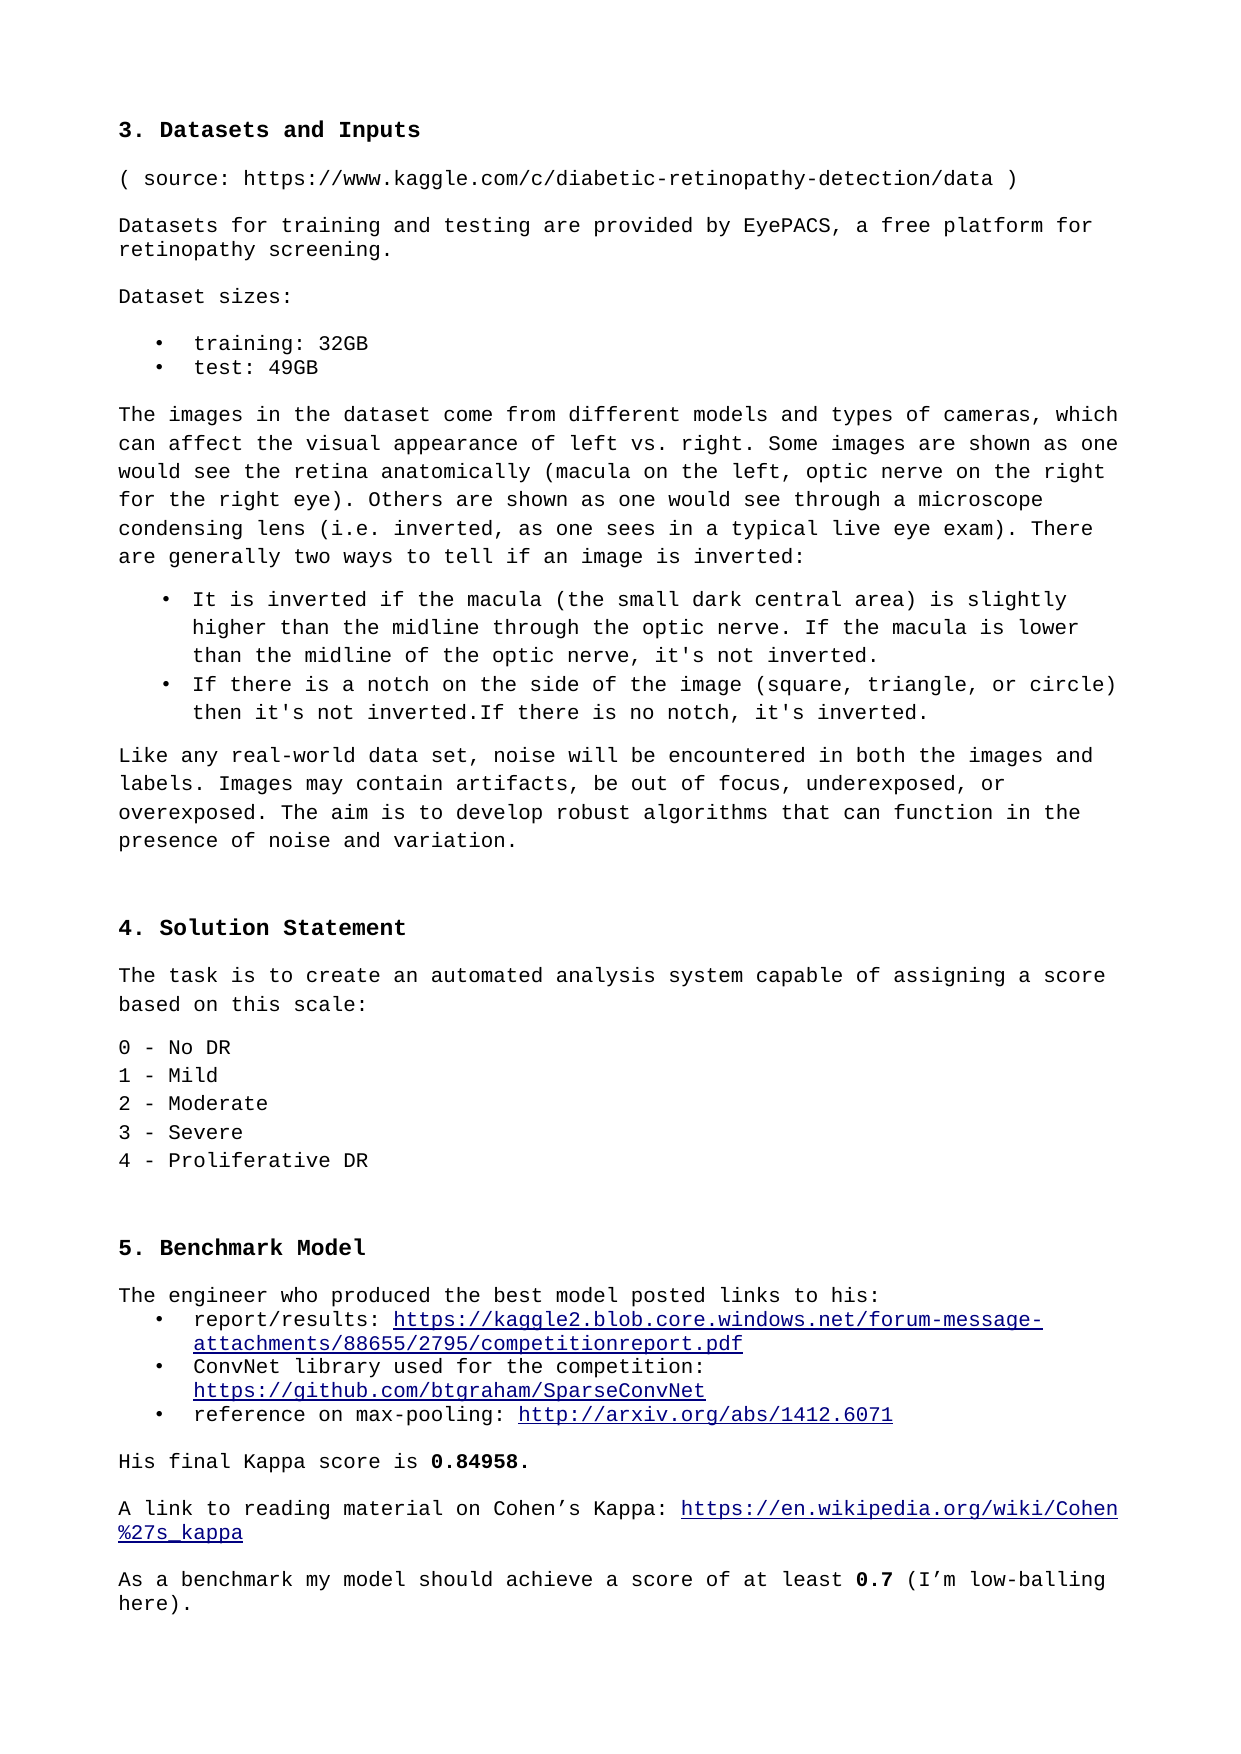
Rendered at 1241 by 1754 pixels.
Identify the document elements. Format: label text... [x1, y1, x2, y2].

list It is inverted if the macula (the small dark central area) is slightly higher than the midline through the optic nerve. If the macula is lower than the midline of the optic nerve, it's not inverted. [162, 589, 1122, 669]
text The engineer who produced the best model posted links to his: [118, 1285, 1122, 1309]
text 5. Benchmark Model [118, 1236, 1122, 1262]
text 4. Solution Statement [118, 916, 1122, 942]
list ConvNet library used for the competition: https://github.com/btgraham/SparseConvNet [156, 1356, 1122, 1404]
text Datasets for training and testing are provided by EyePACS, a free platform for retinopathy screening. [118, 215, 1122, 262]
text A link to reading material on Cohen’s Kappa: https://en.wikipedia.org/wiki/Cohen%27s_kappa [118, 1498, 1122, 1546]
list reference on max-pooling: http://arxiv.org/abs/1412.6071 [156, 1404, 1122, 1427]
text The images in the dataset come from different models and types of cameras, which can affect the visual appearance of left vs. right. Some images are shown as one would see the retina anatomically (macula on the left, optic nerve on the right for the right eye). Others are shown as one would see through a microscope condensing lens (i.e. inverted, as one sees in a typical live eye exam). There are generally two ways to tell if an image is inverted: [118, 404, 1122, 569]
text 3. Datasets and Inputs [118, 118, 1122, 144]
text Like any real-world data set, noise will be encountered in both the images and labels. Images may contain artifacts, be out of focus, underexposed, or overexposed. The aim is to develop robust algorithms that can function in the presence of noise and variation. [118, 745, 1122, 854]
text His final Kappa score is 0.84958. [118, 1451, 1122, 1474]
text As a benchmark my model should achieve a score of at least 0.7 (I’m low-balling here). [118, 1569, 1122, 1616]
list If there is a notch on the side of the image (square, triangle, or circle) then it's not inverted.If there is no notch, it's inverted. [162, 674, 1122, 726]
text ( source: https://www.kaggle.com/c/diabetic-retinopathy-detection/data ) [118, 168, 1122, 191]
list report/results: https://kaggle2.blob.core.windows.net/forum-message-attachments/88655/2795/competitionreport.pdf [156, 1309, 1122, 1356]
text Dataset sizes: [118, 286, 1122, 309]
list test: 49GB [156, 357, 1122, 381]
text The task is to create an automated analysis system capable of assigning a score based on this scale: [118, 965, 1122, 1017]
list training: 32GB [156, 333, 1122, 357]
text 0 - No DR 1 - Mild 2 - Moderate 3 - Severe 4 - Proliferative DR [118, 1037, 1122, 1174]
